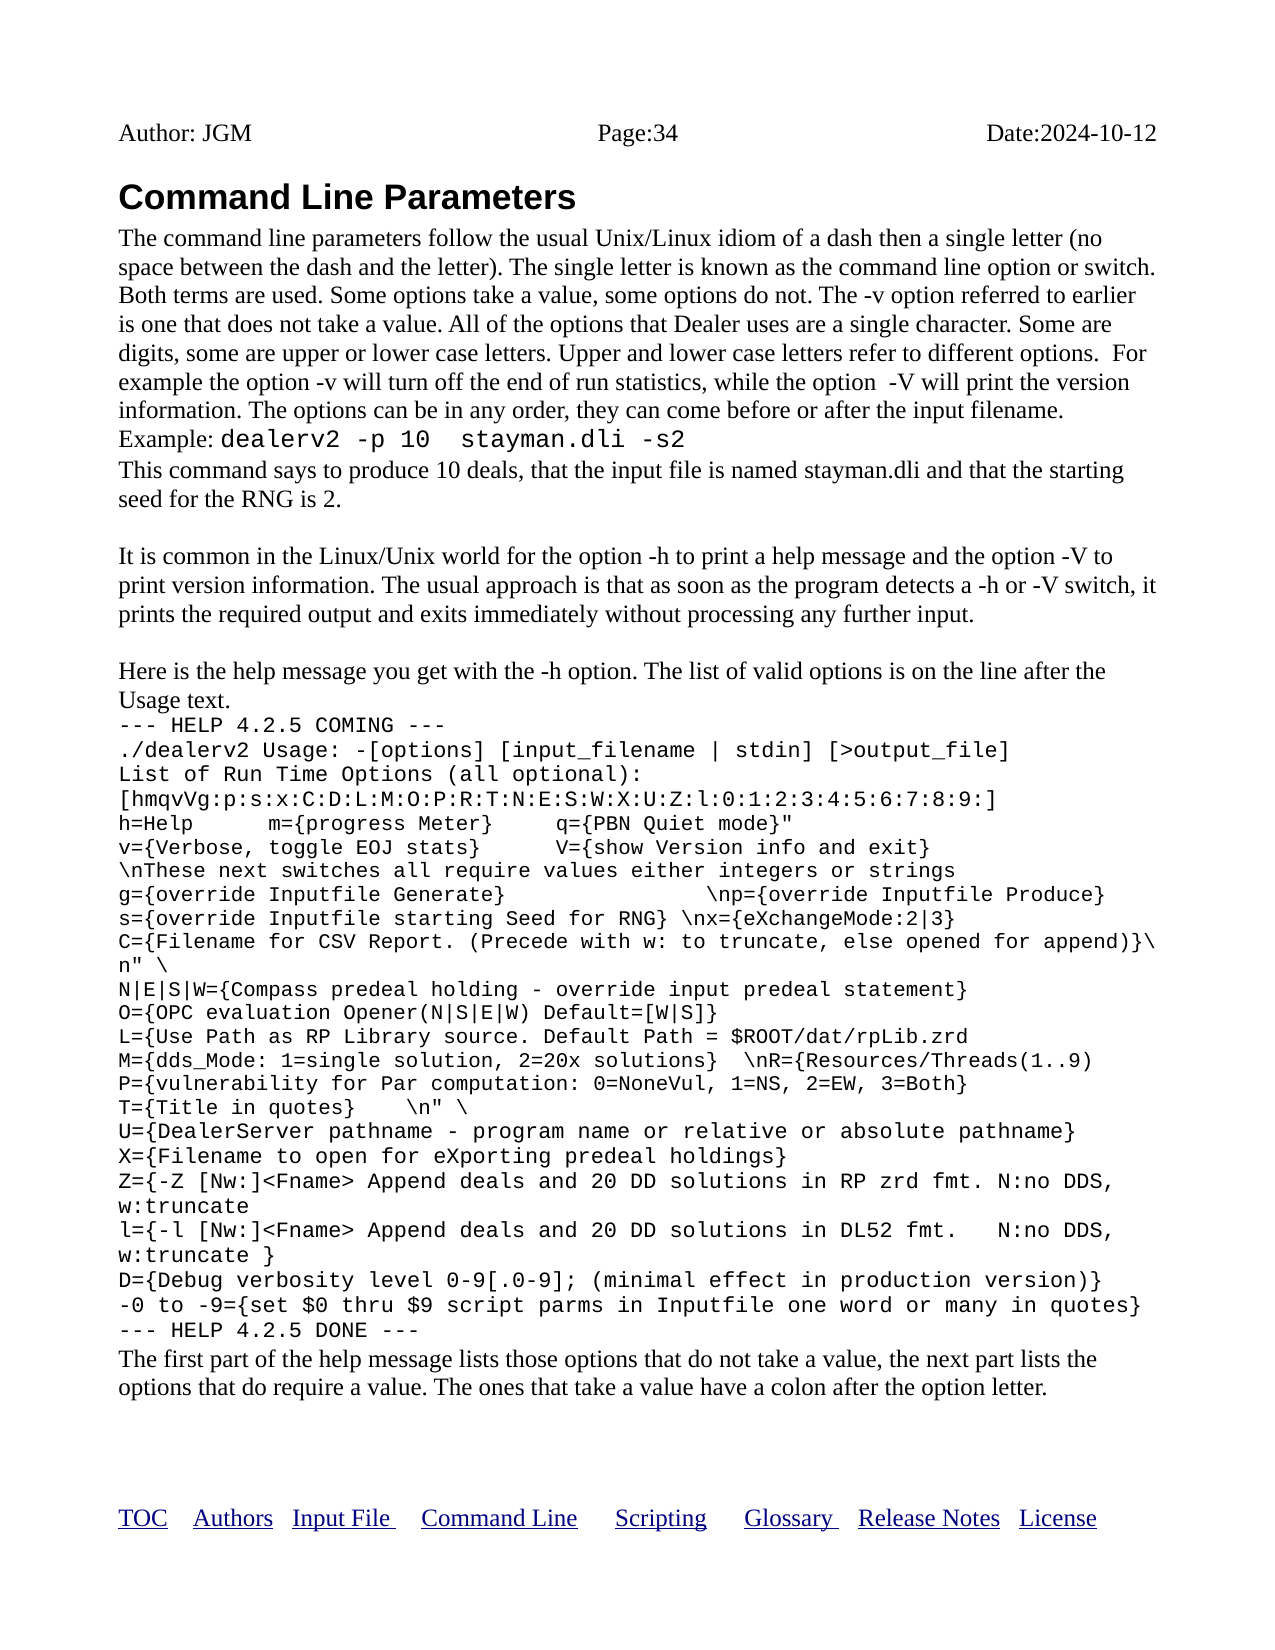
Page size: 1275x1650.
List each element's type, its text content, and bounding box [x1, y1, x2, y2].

text -0 to -9={set $0 thru $9 script parms in Inputfile one word or many in quotes} [118, 1294, 1157, 1319]
text P={vulnerability for Par computation: 0=NoneVul, 1=NS, 2=EW, 3=Both} [118, 1073, 1157, 1097]
text M={dds_Mode: 1=single solution, 2=20x solutions} \nR={Resources/Threads(1..9) [118, 1049, 1157, 1073]
text It is common in the Linux/Unix world for the option -h to print a help message and the option -V to print version information. The usual approach is that as soon as the program detects a -h or -V switch, it prints the required output and exits immediately without processing any further input. [118, 541, 1157, 628]
text U={DealerServer pathname - program name or relative or absolute pathname} [118, 1121, 1157, 1145]
text --- HELP 4.2.5 DONE --- [118, 1319, 1157, 1344]
text This command says to produce 10 deals, that the input file is named stayman.dli and that the starting seed for the RNG is 2. [118, 455, 1157, 513]
text The first part of the help message lists those options that do not take a value, the next part lists the options that do require a value. The ones that take a value have a colon after the option letter. [118, 1344, 1157, 1401]
text v={Verbose, toggle EOJ stats} V={show Version info and exit} [118, 837, 1157, 860]
text \nThese next switches all require values either integers or strings [118, 860, 1157, 884]
text The command line parameters follow the usual Unix/Linux idiom of a dash then a single letter (no space between the dash and the letter). The single letter is known as the command line option or switch. Both terms are used. Some options take a value, some options do not. The -v option referred to earlier is one that does not take a value. All of the options that Dealer uses are a single character. Some are digits, some are upper or lower case letters. Upper and lower case letters refer to different options. For example the option -v will turn off the end of run statistics, while the option -V will print the version information. The options can be in any order, they can come before or after the input filename. Example: dealerv2 -p 10 stayman.dli -s2 [118, 223, 1157, 455]
text T={Title in quotes} \n" \ [118, 1097, 1157, 1121]
text g={override Inputfile Generate} \np={override Inputfile Produce} [118, 884, 1157, 908]
text --- HELP 4.2.5 COMING --- [118, 714, 1157, 739]
text N|E|S|W={Compass predeal holding - override input predeal statement} [118, 979, 1157, 1002]
text l={-l [Nw:]<Fname> Append deals and 20 DD solutions in DL52 fmt. N:no DDS, w:truncate } [118, 1220, 1157, 1269]
subtitle Command Line Parameters [118, 176, 1157, 217]
text Here is the help message you get with the -h option. The list of valid options is on the line after the Usage text. [118, 656, 1157, 714]
text D={Debug verbosity level 0-9[.0-9]; (minimal effect in production version)} [118, 1269, 1157, 1294]
text Z={-Z [Nw:]<Fname> Append deals and 20 DD solutions in RP zrd fmt. N:no DDS, w:truncate [118, 1170, 1157, 1220]
text List of Run Time Options (all optional): [hmqvVg:p:s:x:C:D:L:M:O:P:R:T:N:E:S:W:X:U:Z:l:0:1:2:3:4:5:6:7:8:9:] [118, 763, 1157, 813]
text O={OPC evaluation Opener(N|S|E|W) Default=[W|S]} [118, 1002, 1157, 1026]
text X={Filename to open for eXporting predeal holdings} [118, 1145, 1157, 1170]
text C={Filename for CSV Report. (Precede with w: to truncate, else opened for append)}\n" \ [118, 931, 1157, 979]
text s={override Inputfile starting Seed for RNG} \nx={eXchangeMode:2|3} [118, 908, 1157, 931]
text L={Use Path as RP Library source. Default Path = $ROOT/dat/rpLib.zrd [118, 1026, 1157, 1049]
text ./dealerv2 Usage: -[options] [input_filename | stdin] [>output_file] [118, 739, 1157, 763]
text h=Help m={progress Meter} q={PBN Quiet mode}" [118, 813, 1157, 837]
